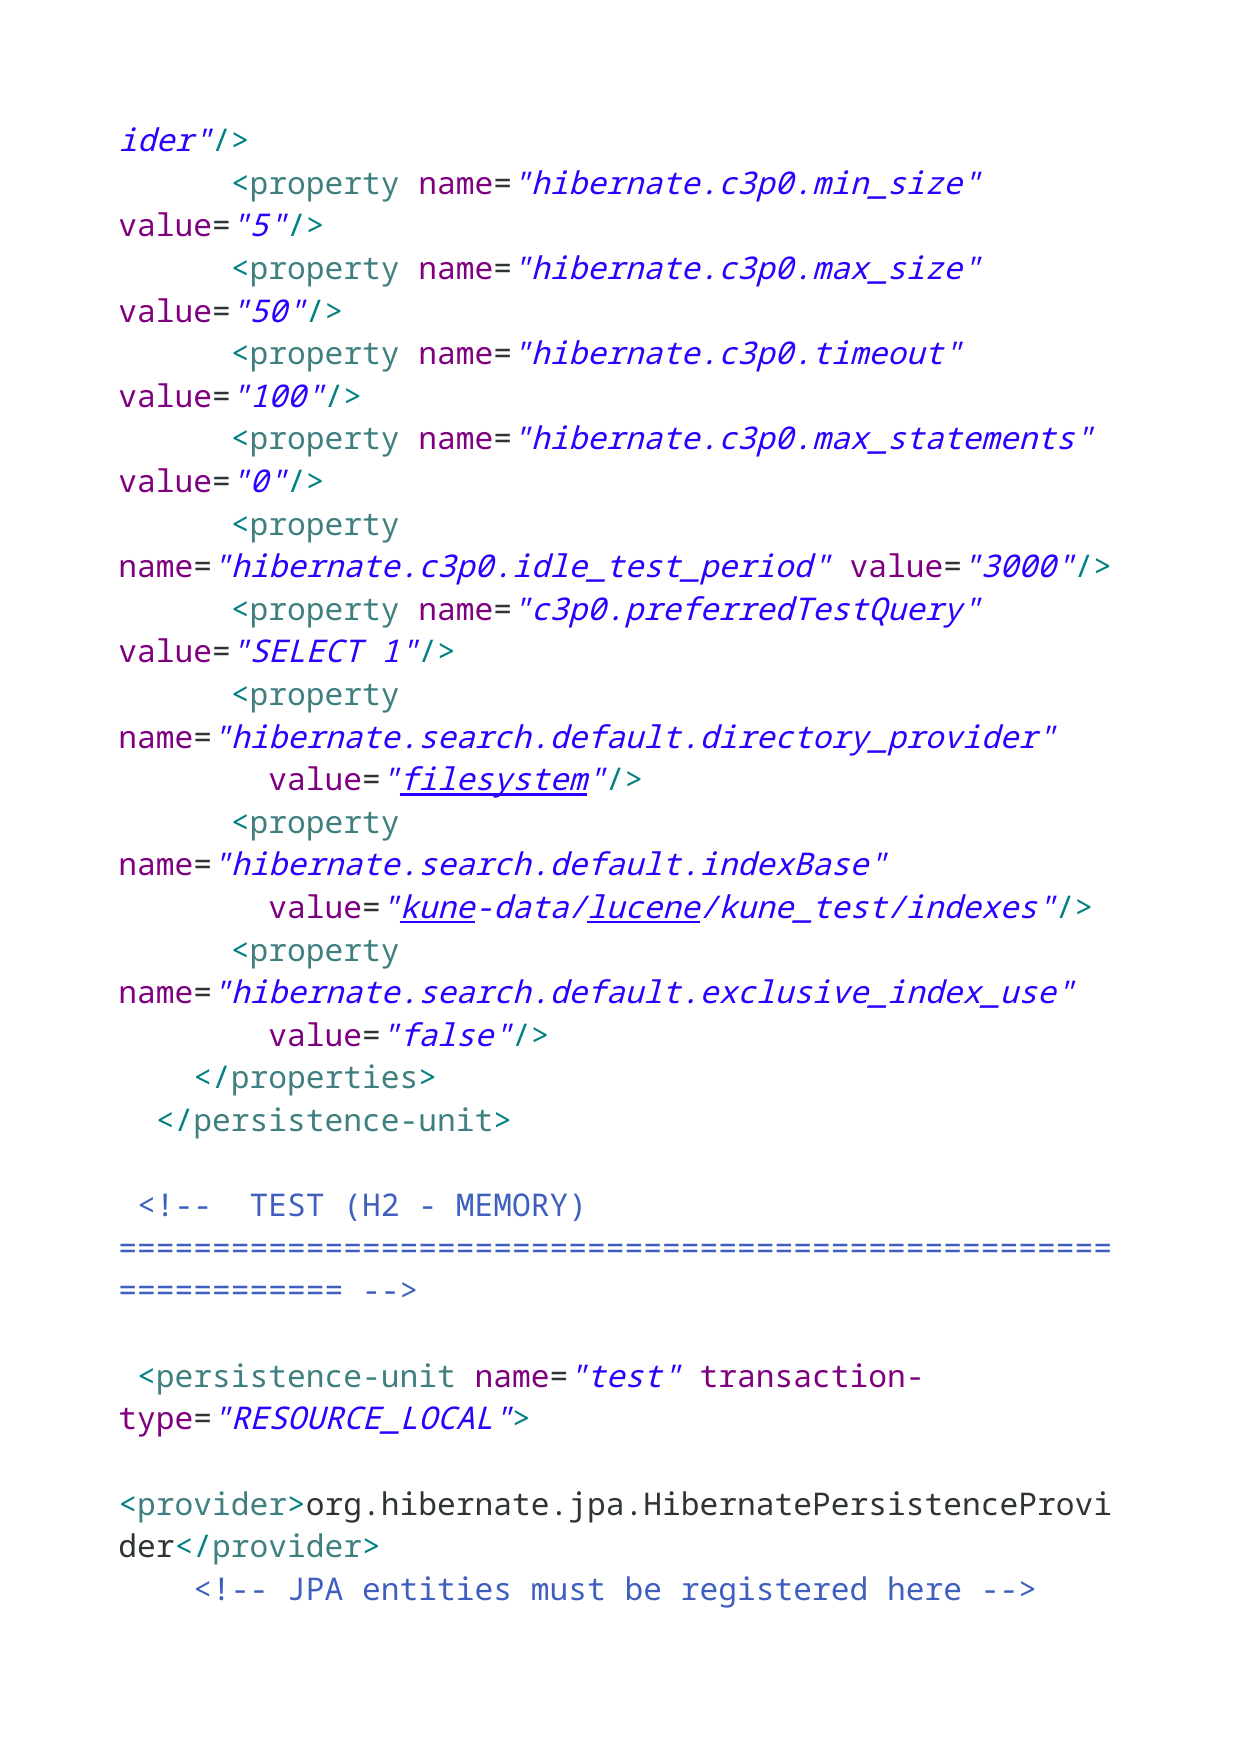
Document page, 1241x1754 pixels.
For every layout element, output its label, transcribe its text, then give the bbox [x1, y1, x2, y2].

text <!-- JPA entities must be registered here --> [118, 1567, 1122, 1609]
text <property name="hibernate.search.default.directory_provider" [118, 672, 1122, 757]
text <provider>org.hibernate.jpa.HibernatePersistenceProvider</provider> [118, 1439, 1122, 1567]
text </properties> [118, 1055, 1122, 1098]
text <property name="c3p0.preferredTestQuery" value="SELECT 1"/> [118, 587, 1122, 672]
text <property name="hibernate.search.default.indexBase" [118, 800, 1122, 885]
text </persistence-unit> [118, 1098, 1122, 1141]
text <property name="hibernate.c3p0.timeout" value="100"/> [118, 331, 1122, 416]
text value="filesystem"/> [118, 757, 1122, 800]
text <property name="hibernate.c3p0.min_size" value="5"/> [118, 161, 1122, 246]
text value="false"/> [118, 1013, 1122, 1055]
text <property name="hibernate.c3p0.idle_test_period" value="3000"/> [118, 502, 1122, 587]
text <persistence-unit name="test" transaction-type="RESOURCE_LOCAL"> [118, 1354, 1122, 1439]
text <property name="hibernate.c3p0.max_size" value="50"/> [118, 246, 1122, 331]
text ider"/> [118, 118, 1122, 161]
text value="kune-data/lucene/kune_test/indexes"/> [118, 885, 1122, 928]
text <property name="hibernate.c3p0.max_statements" value="0"/> [118, 416, 1122, 502]
text <!-- TEST (H2 - MEMORY) ================================================================= --> [118, 1183, 1122, 1311]
text <property name="hibernate.search.default.exclusive_index_use" [118, 928, 1122, 1013]
